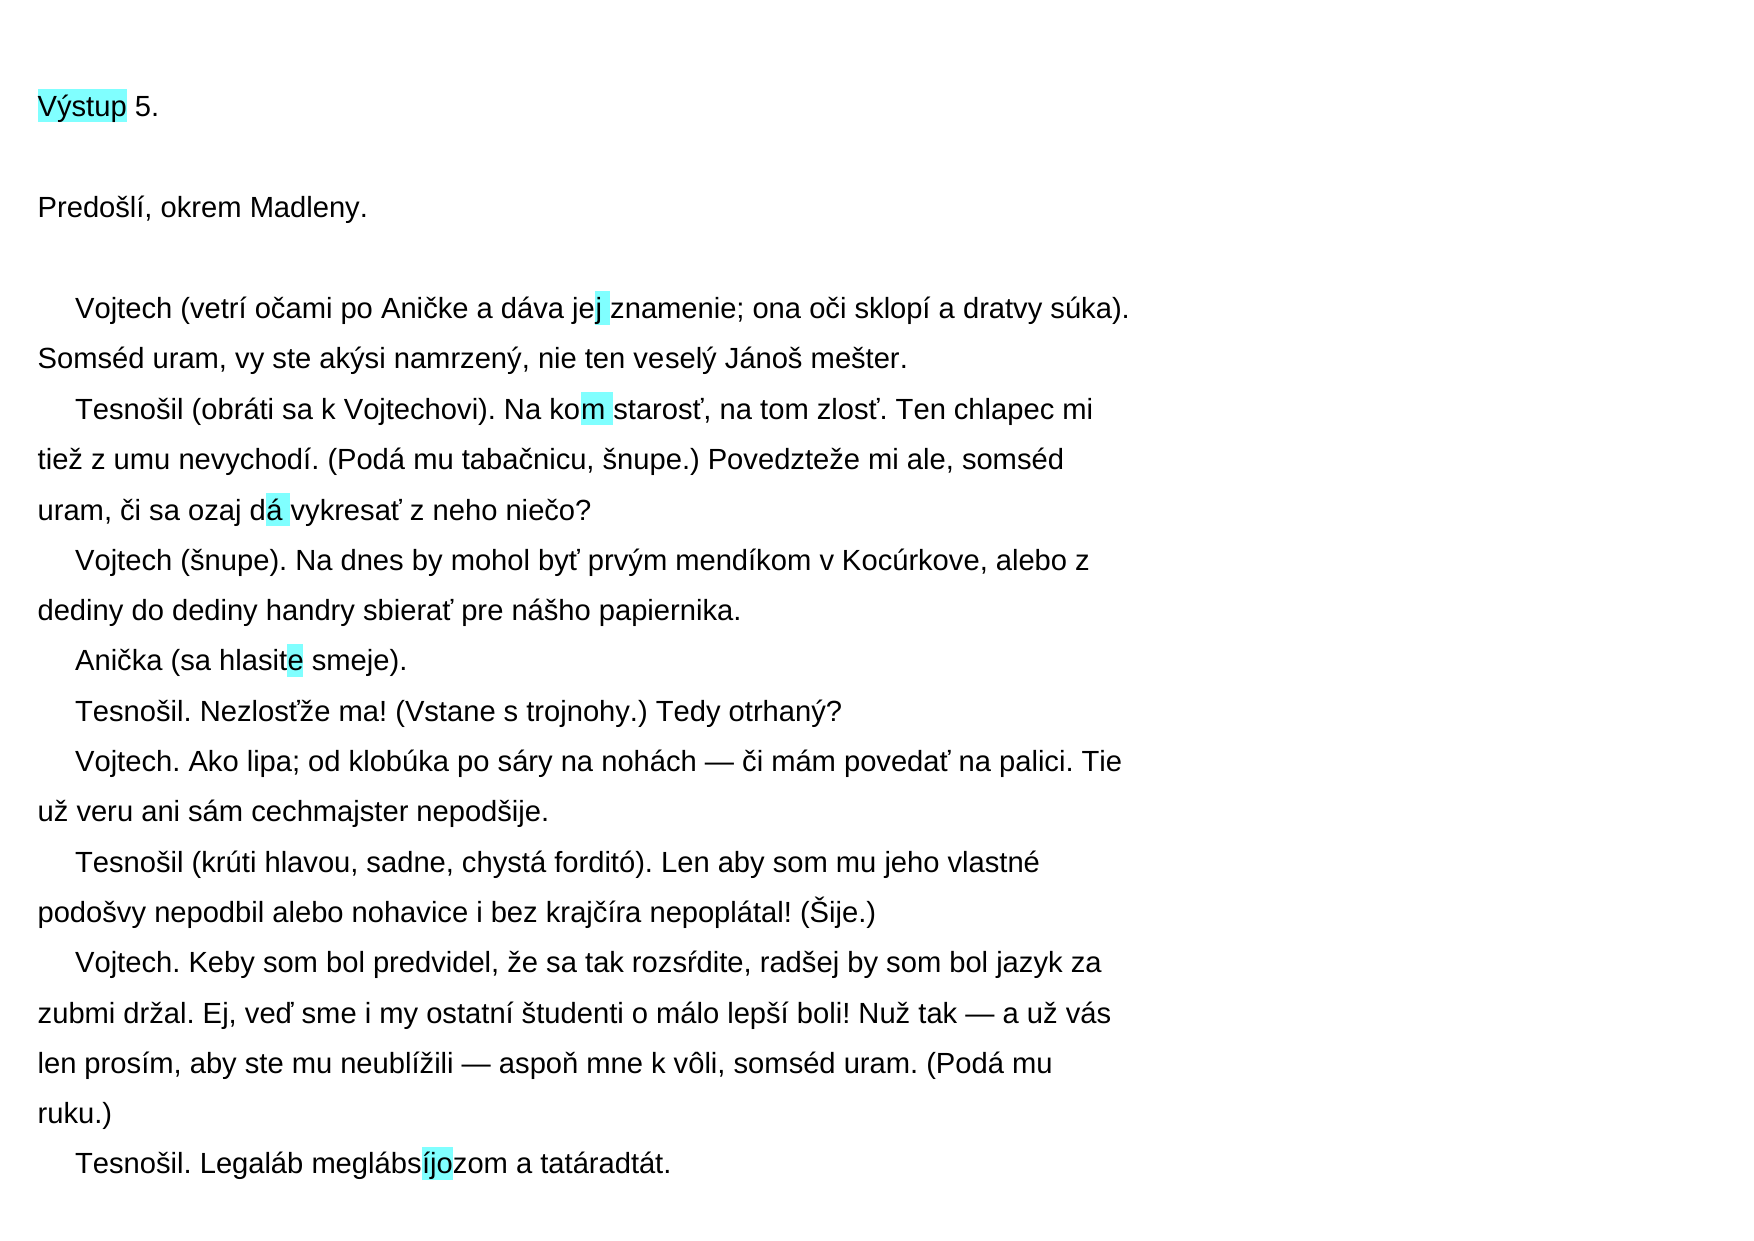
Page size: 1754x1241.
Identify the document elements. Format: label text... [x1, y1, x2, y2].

text Vojtech. Keby som bol predvidel, že sa tak rozsŕdite, radšej by som bol jazyk za zubmi držal. Ej, veď sme i my ostatní študenti o málo lepší boli! Nuž tak — a už vás len prosím, aby ste mu neublížili — aspoň mne k vôli, somséd uram. (Podá mu ruku.) [37, 945, 1130, 1130]
text Výstup 5. [37, 88, 1130, 122]
text Anička (sa hlasite smeje). [37, 643, 1130, 677]
text Tesnošil. Legaláb meglábsíjozom a tatáradtát. [37, 1147, 1130, 1180]
text Vojtech. Ako lipa; od klobúka po sáry na nohách — či mám povedať na palici. Tie už veru ani sám cechmajster nepodšije. [37, 744, 1130, 828]
text Tesnošil (obráti sa k Vojtechovi). Na kom starosť, na tom zlosť. Ten chlapec mi tiež z umu nevychodí. (Podá mu tabačnicu, šnupe.) Povedzteže mi ale, somséd uram, či sa ozaj dá vykresať z neho niečo? [37, 392, 1130, 526]
text Tesnošil (krúti hlavou, sadne, chystá forditó). Len aby som mu jeho vlastné podošvy nepodbil alebo nohavice i bez krajčíra nepoplátal! (Šije.) [37, 845, 1130, 928]
text Tesnošil. Nezlosťže ma! (Vstane s trojnohy.) Tedy otrhaný? [37, 694, 1130, 727]
text Vojtech (šnupe). Na dnes by mohol byť prvým mendíkom v Kocúrkove, alebo z dediny do dediny handry sbierať pre nášho papiernika. [37, 543, 1130, 627]
text Vojtech (vetrí očami po Aničke a dáva jej znamenie; ona oči sklopí a dratvy súka). Somséd uram, vy ste akýsi namrzený, nie ten ve­selý Jánoš mešter. [37, 291, 1130, 375]
text Predošlí, okrem Madleny. [37, 190, 1130, 223]
